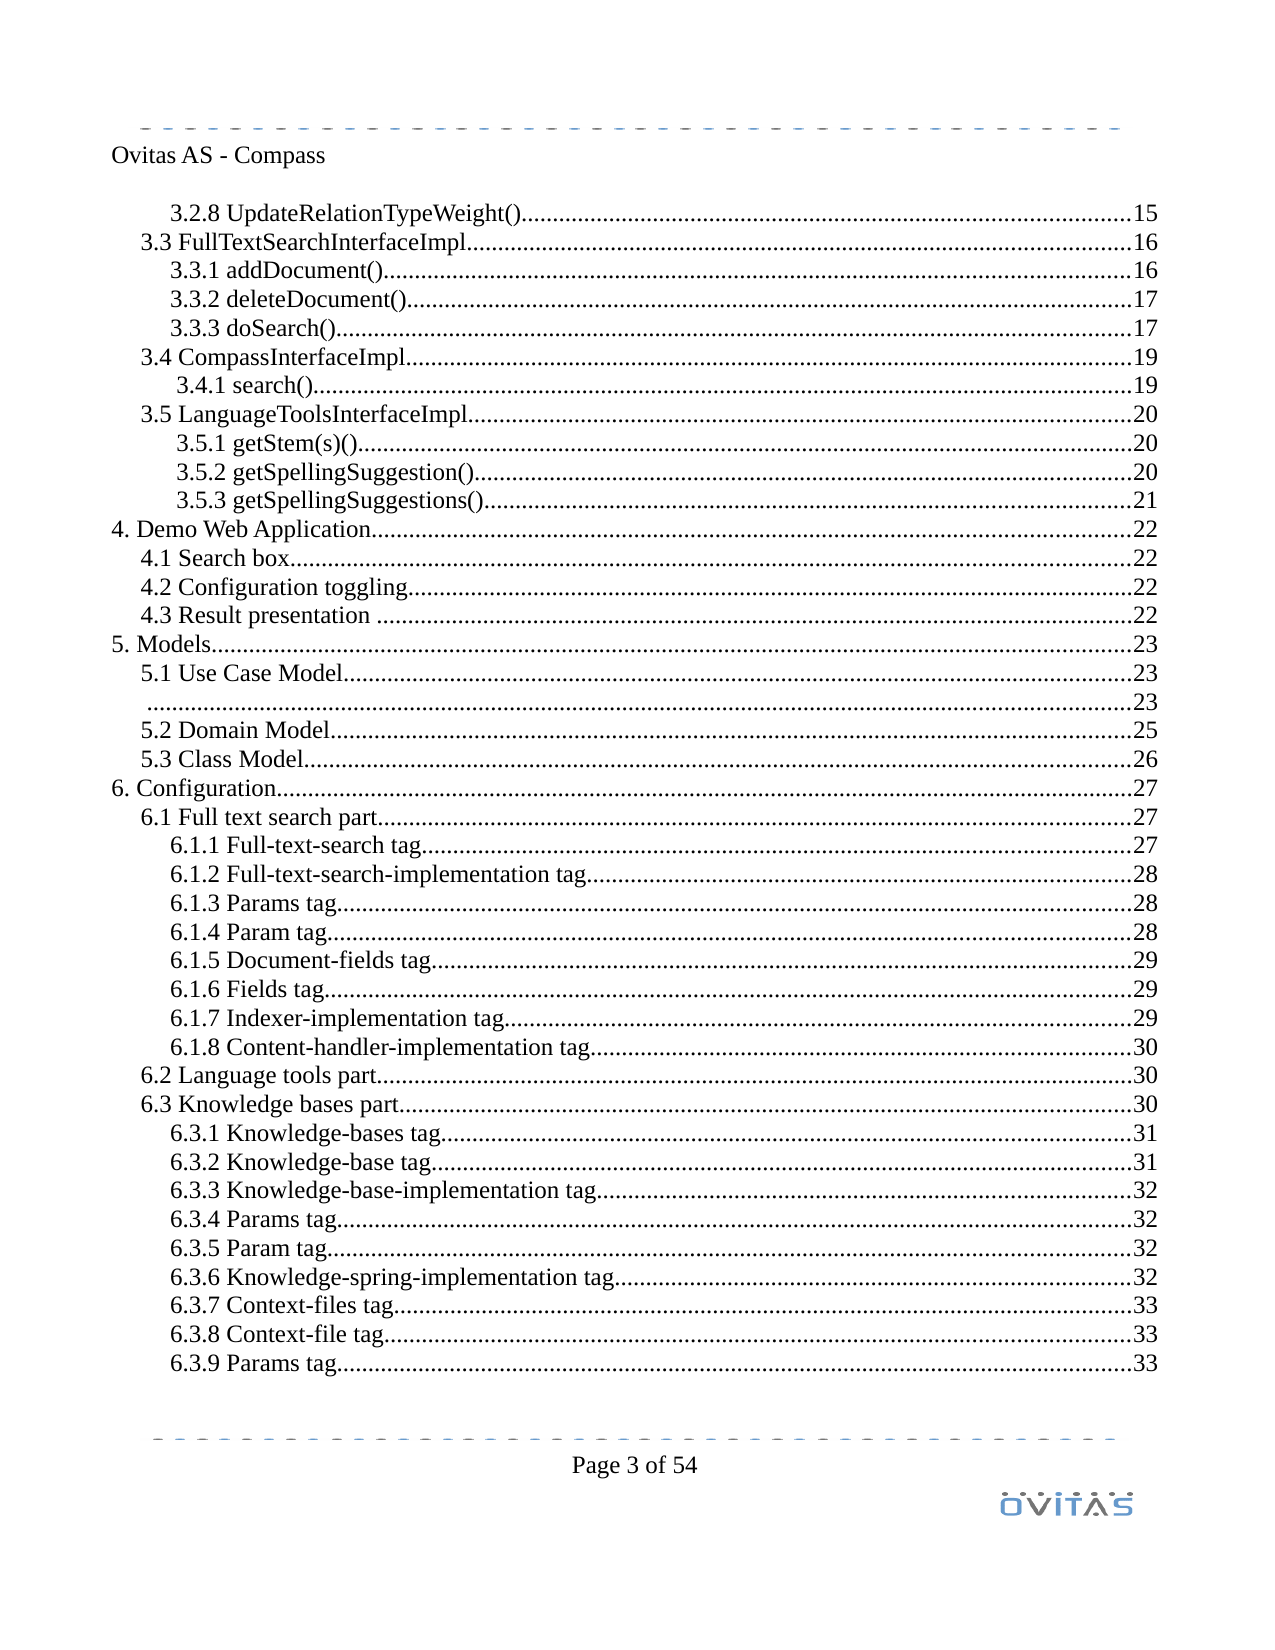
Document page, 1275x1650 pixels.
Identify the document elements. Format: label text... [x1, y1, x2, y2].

text 6.1.2 Full-text-search-implementation tag 28 [170, 859, 1158, 888]
text 4. Demo Web Application 22 [111, 514, 1158, 543]
text 23 [140, 687, 1158, 715]
text 6.1.6 Fields tag 29 [170, 974, 1158, 1003]
text 3.5.2 getSpellingSuggestion() 20 [170, 457, 1158, 485]
text 4.3 Result presentation 22 [140, 600, 1158, 629]
text 6.3 Knowledge bases part 30 [140, 1089, 1158, 1118]
text 3.5 LanguageToolsInterfaceImpl 20 [140, 399, 1158, 428]
text 6.3.1 Knowledge-bases tag 31 [170, 1118, 1158, 1147]
text 3.3 FullTextSearchInterfaceImpl 16 [140, 227, 1158, 255]
text 6.1 Full text search part 27 [140, 802, 1158, 830]
text 4.1 Search box 22 [140, 543, 1158, 572]
text 6.3.6 Knowledge-spring-implementation tag 32 [170, 1262, 1158, 1290]
text 3.3.2 deleteDocument() 17 [170, 284, 1158, 313]
text 5.3 Class Model 26 [140, 744, 1158, 773]
text 6. Configuration 27 [111, 773, 1158, 802]
text 3.3.1 addDocument() 16 [170, 255, 1158, 284]
text 6.1.3 Params tag 28 [170, 888, 1158, 917]
text 6.3.5 Param tag 32 [170, 1233, 1158, 1262]
text 5.1 Use Case Model 23 [140, 658, 1158, 687]
text 5. Models 23 [111, 629, 1158, 658]
text 3.5.1 getStem(s)() 20 [170, 428, 1158, 457]
text 6.3.8 Context-file tag 33 [170, 1319, 1158, 1348]
text 6.3.7 Context-files tag 33 [170, 1290, 1158, 1319]
text 4.2 Configuration toggling 22 [140, 572, 1158, 600]
text 5.2 Domain Model 25 [140, 715, 1158, 744]
text 3.3.3 doSearch() 17 [170, 313, 1158, 342]
text 6.1.7 Indexer-implementation tag 29 [170, 1003, 1158, 1032]
text 3.2.8 UpdateRelationTypeWeight() 15 [170, 198, 1158, 227]
picture [127, 127, 1134, 131]
text 6.2 Language tools part 30 [140, 1060, 1158, 1089]
text 6.1.1 Full-text-search tag 27 [170, 830, 1158, 859]
text 6.1.5 Document-fields tag 29 [170, 945, 1158, 974]
text 6.3.9 Params tag 33 [170, 1348, 1158, 1377]
text 6.1.4 Param tag 28 [170, 917, 1158, 945]
text 6.3.3 Knowledge-base-implementation tag 32 [170, 1175, 1158, 1204]
text 3.4 CompassInterfaceImpl 19 [140, 342, 1158, 370]
text 6.1.8 Content-handler-implementation tag 30 [170, 1032, 1158, 1060]
text 6.3.4 Params tag 32 [170, 1204, 1158, 1233]
text 6.3.2 Knowledge-base tag 31 [170, 1147, 1158, 1175]
text 3.5.3 getSpellingSuggestions() 21 [170, 485, 1158, 514]
text 3.4.1 search() 19 [170, 370, 1158, 399]
